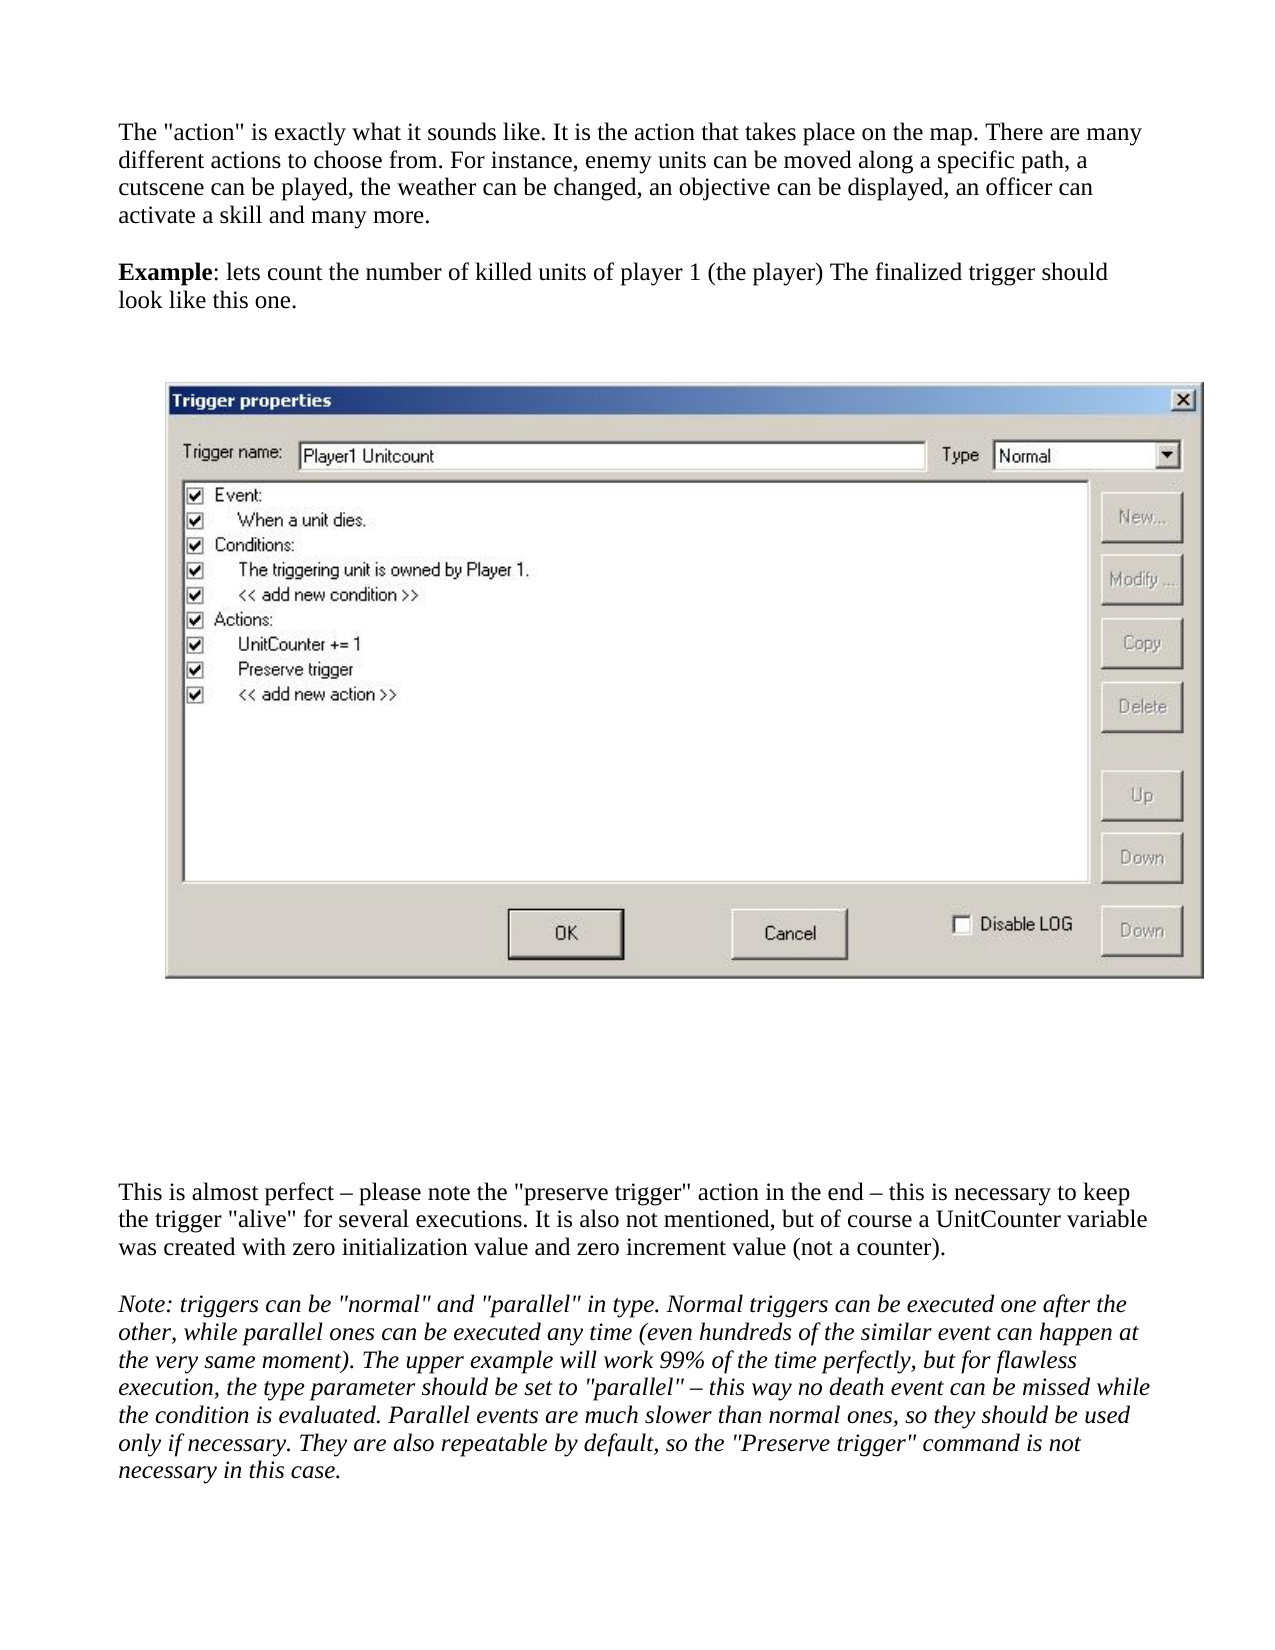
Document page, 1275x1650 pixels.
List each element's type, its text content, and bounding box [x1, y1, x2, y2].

text This is almost perfect – please note the "preserve trigger" action in the end – this is necessary to keep the trigger "alive" for several executions. It is also not mentioned, but of course a UnitCounter variable was created with zero initialization value and zero increment value (not a counter). [118, 401, 1157, 1261]
text Example: lets count the number of killed units of player 1 (the player) The finalized trigger should look like this one. [118, 258, 1157, 314]
text The "action" is exactly what it sounds like. It is the action that takes place on the map. There are many different actions to choose from. For instance, enemy units can be moved along a specific path, a cutscene can be played, the weather can be changed, an objective can be displayed, an officer can activate a skill and many more. [118, 118, 1157, 229]
text Note: triggers can be "normal" and "parallel" in type. Normal triggers can be executed one after the other, while parallel ones can be executed any time (even hundreds of the similar event can happen at the very same moment). The upper example will work 99% of the time perfectly, but for flawless execution, the type parameter should be set to "parallel" – this way no death event can be missed while the condition is evaluated. Parallel events are much slower than normal ones, so they should be used only if necessary. They are also repeatable by default, so the "Preserve trigger" command is not necessary in this case. [118, 1290, 1157, 1484]
picture [165, 382, 1204, 1178]
